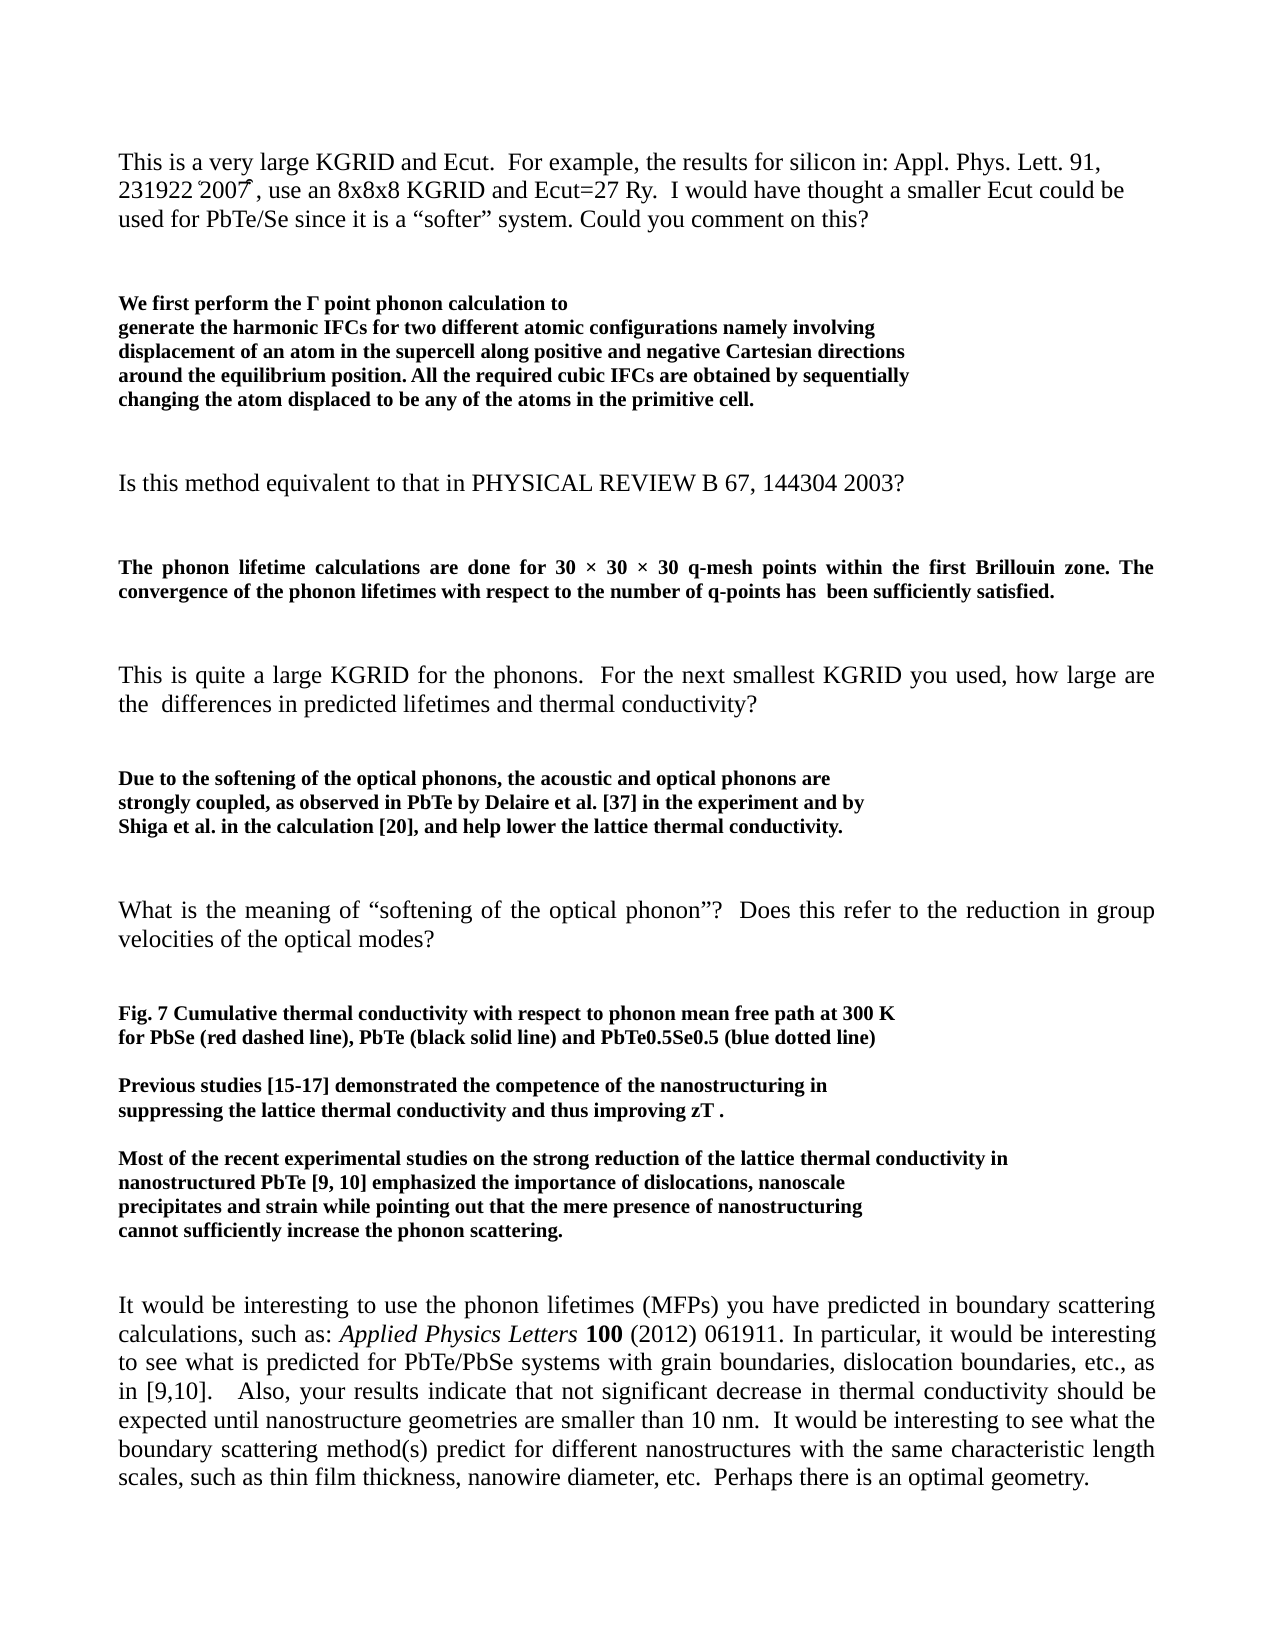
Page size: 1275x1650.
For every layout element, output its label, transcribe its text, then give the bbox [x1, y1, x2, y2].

text Is this method equivalent to that in PHYSICAL REVIEW B 67, 144304 2003? [118, 468, 1157, 497]
text Fig. 7 Cumulative thermal conductivity with respect to phonon mean free path at 300 K [118, 1001, 1157, 1025]
text It would be interesting to use the phonon lifetimes (MFPs) you have predicted in boundary scattering calculations, such as: Applied Physics Letters 100 (2012) 061911. In particular, it would be interesting to see what is predicted for PbTe/PbSe systems with grain boundaries, dislocation boundaries, etc., as in [9,10]. Also, your results indicate that not significant decrease in thermal conductivity should be expected until nanostructure geometries are smaller than 10 nm. It would be interesting to see what the boundary scattering method(s) predict for different nanostructures with the same characteristic length scales, such as thin film thickness, nanowire diameter, etc. Perhaps there is an optimal geometry. [118, 1290, 1157, 1491]
text changing the atom displaced to be any of the atoms in the primitive cell. [118, 387, 1157, 411]
text Shiga et al. in the calculation [20], and help lower the lattice thermal conductivity. [118, 814, 1157, 838]
text We first perform the Γ point phonon calculation to [118, 291, 1157, 315]
text displacement of an atom in the supercell along positive and negative Cartesian directions [118, 339, 1157, 363]
text suppressing the lattice thermal conductivity and thus improving zT . [118, 1097, 1157, 1122]
text around the equilibrium position. All the required cubic IFCs are obtained by sequentially [118, 363, 1157, 387]
text precipitates and strain while pointing out that the mere presence of nanostructuring [118, 1194, 1157, 1218]
text Most of the recent experimental studies on the strong reduction of the lattice thermal conductivity in [118, 1146, 1157, 1170]
text cannot sufficiently increase the phonon scattering. [118, 1218, 1157, 1242]
text This is quite a large KGRID for the phonons. For the next smallest KGRID you used, how large are the differences in predicted lifetimes and thermal conductivity? [118, 660, 1157, 718]
text What is the meaning of “softening of the optical phonon”? Does this refer to the reduction in group velocities of the optical modes? [118, 896, 1157, 953]
text strongly coupled, as observed in PbTe by Delaire et al. [37] in the experiment and by [118, 790, 1157, 814]
text The phonon lifetime calculations are done for 30 × 30 × 30 q-mesh points within the first Brillouin zone. The convergence of the phonon lifetimes with respect to the number of q-points has been sufficiently satisfied. [118, 555, 1157, 603]
text generate the harmonic IFCs for two different atomic configurations namely involving [118, 315, 1157, 339]
text nanostructured PbTe [9, 10] emphasized the importance of dislocations, nanoscale [118, 1170, 1157, 1194]
text for PbSe (red dashed line), PbTe (black solid line) and PbTe0.5Se0.5 (blue dotted line) [118, 1025, 1157, 1049]
text Previous studies [15-17] demonstrated the competence of the nanostructuring in [118, 1073, 1157, 1097]
text Due to the softening of the optical phonons, the acoustic and optical phonons are [118, 766, 1157, 790]
text This is a very large KGRID and Ecut. For example, the results for silicon in: Appl. Phys. Lett. 91, 231922 ͑2007͒ , use an 8x8x8 KGRID and Ecut=27 Ry. I would have thought a smaller Ecut could be used for PbTe/Se since it is a “softer” system. Could you comment on this? [118, 147, 1157, 233]
